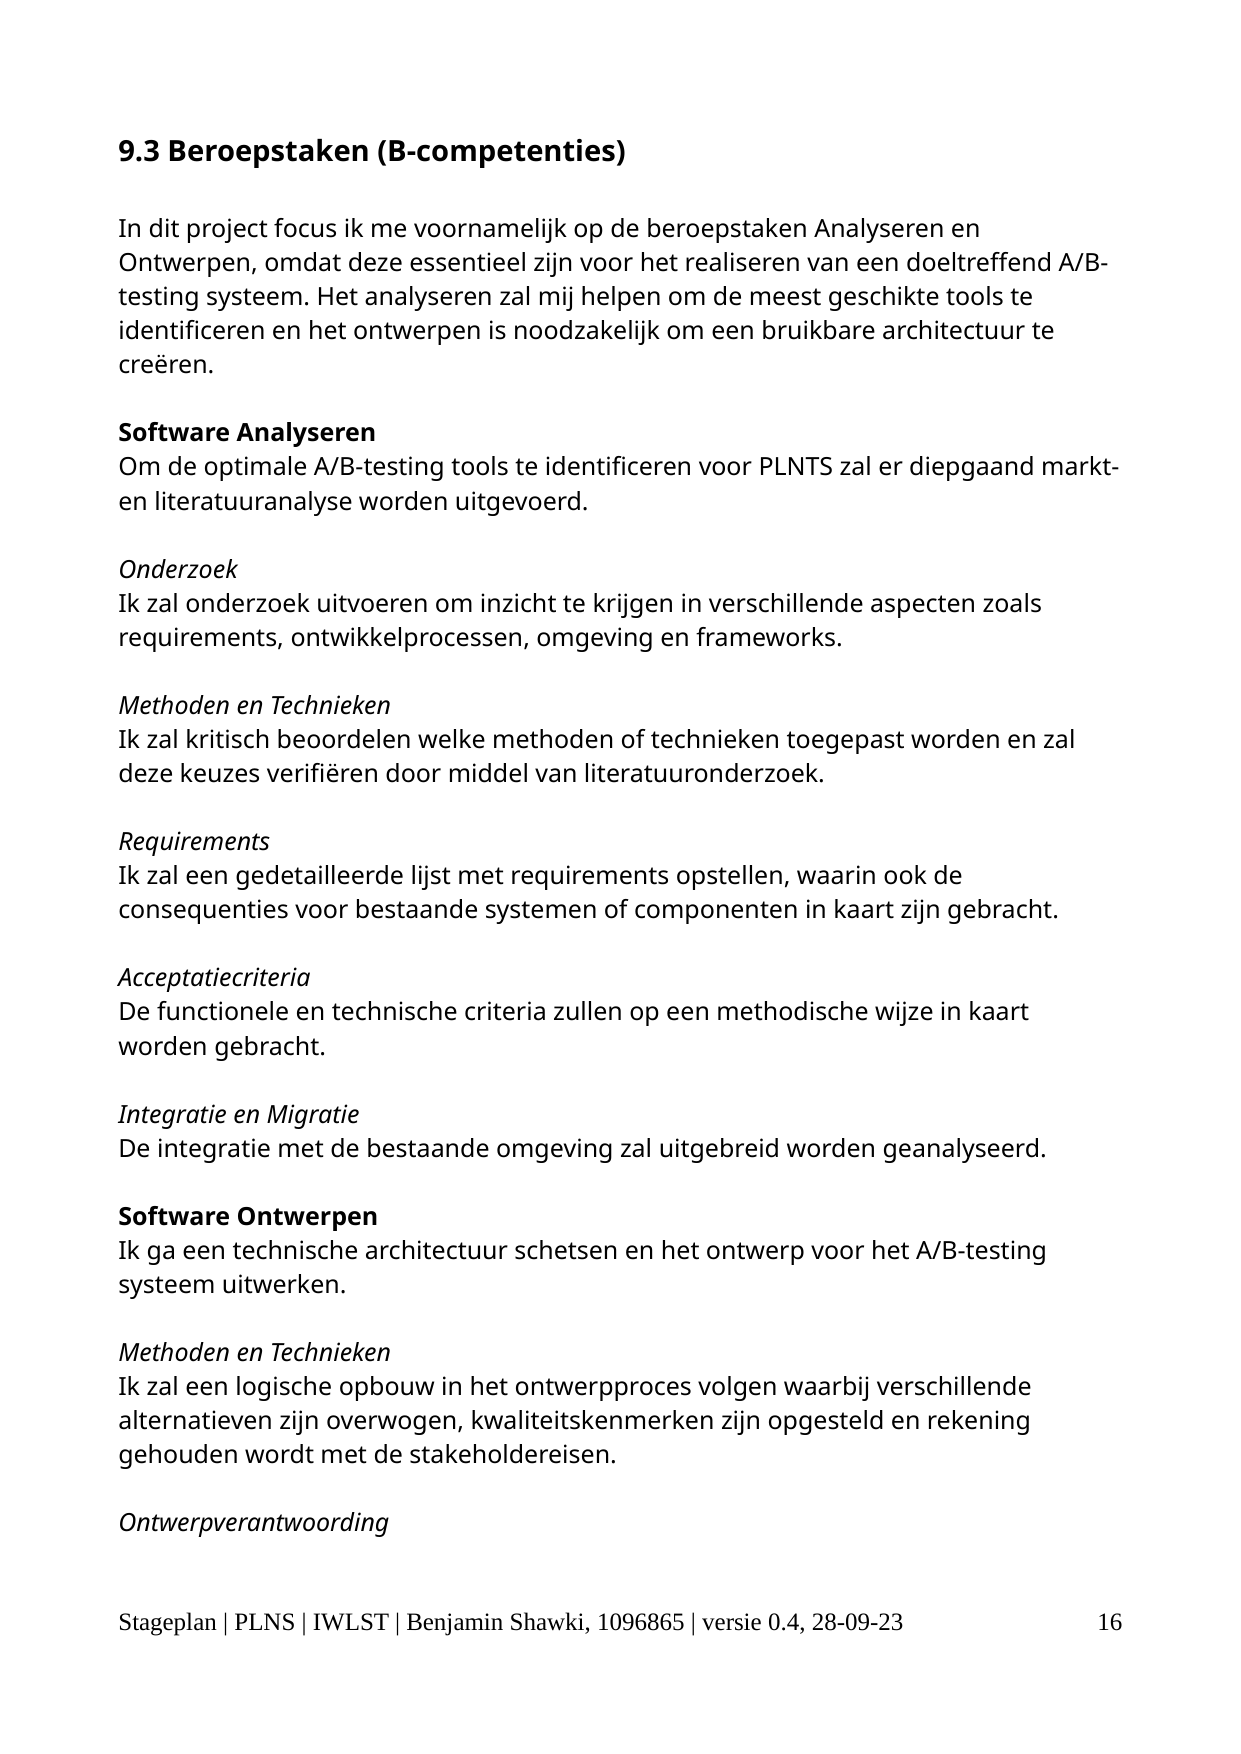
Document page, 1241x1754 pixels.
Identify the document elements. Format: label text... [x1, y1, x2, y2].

text Ontwerpverantwoording [118, 1505, 1122, 1539]
text Ik ga een technische architectuur schetsen en het ontwerp voor het A/B-testing systeem uitwerken. [118, 1232, 1122, 1301]
text Om de optimale A/B-testing tools te identificeren voor PLNTS zal er diepgaand markt- en literatuuranalyse worden uitgevoerd. [118, 449, 1122, 517]
text In dit project focus ik me voornamelijk op de beroepstaken Analyseren en Ontwerpen, omdat deze essentieel zijn voor het realiseren van een doeltreffend A/B-testing systeem. Het analyseren zal mij helpen om de meest geschikte tools te identificeren en het ontwerpen is noodzakelijk om een bruikbare architectuur te creëren. Software Analyseren [118, 177, 1122, 449]
text Ik zal onderzoek uitvoeren om inzicht te krijgen in verschillende aspecten zoals requirements, ontwikkelprocessen, omgeving en frameworks. [118, 585, 1122, 653]
text Software Ontwerpen [118, 1198, 1122, 1232]
text Ik zal een gedetailleerde lijst met requirements opstellen, waarin ook de consequenties voor bestaande systemen of componenten in kaart zijn gebracht. [118, 858, 1122, 926]
text De integratie met de bestaande omgeving zal uitgebreid worden geanalyseerd. [118, 1130, 1122, 1164]
subtitle 9.3 Beroepstaken (B-competenties) [118, 131, 1122, 170]
text Ik zal kritisch beoordelen welke methoden of technieken toegepast worden en zal deze keuzes verifiëren door middel van literatuuronderzoek. [118, 722, 1122, 790]
text Requirements [118, 824, 1122, 858]
text Integratie en Migratie [118, 1096, 1122, 1130]
text De functionele en technische criteria zullen op een methodische wijze in kaart worden gebracht. [118, 994, 1122, 1062]
text Methoden en Technieken [118, 687, 1122, 722]
text Onderzoek [118, 551, 1122, 585]
text Methoden en Technieken [118, 1335, 1122, 1369]
text Ik zal een logische opbouw in het ontwerpproces volgen waarbij verschillende alternatieven zijn overwogen, kwaliteitskenmerken zijn opgesteld en rekening gehouden wordt met de stakeholdereisen. [118, 1369, 1122, 1471]
text Acceptatiecriteria [118, 960, 1122, 994]
